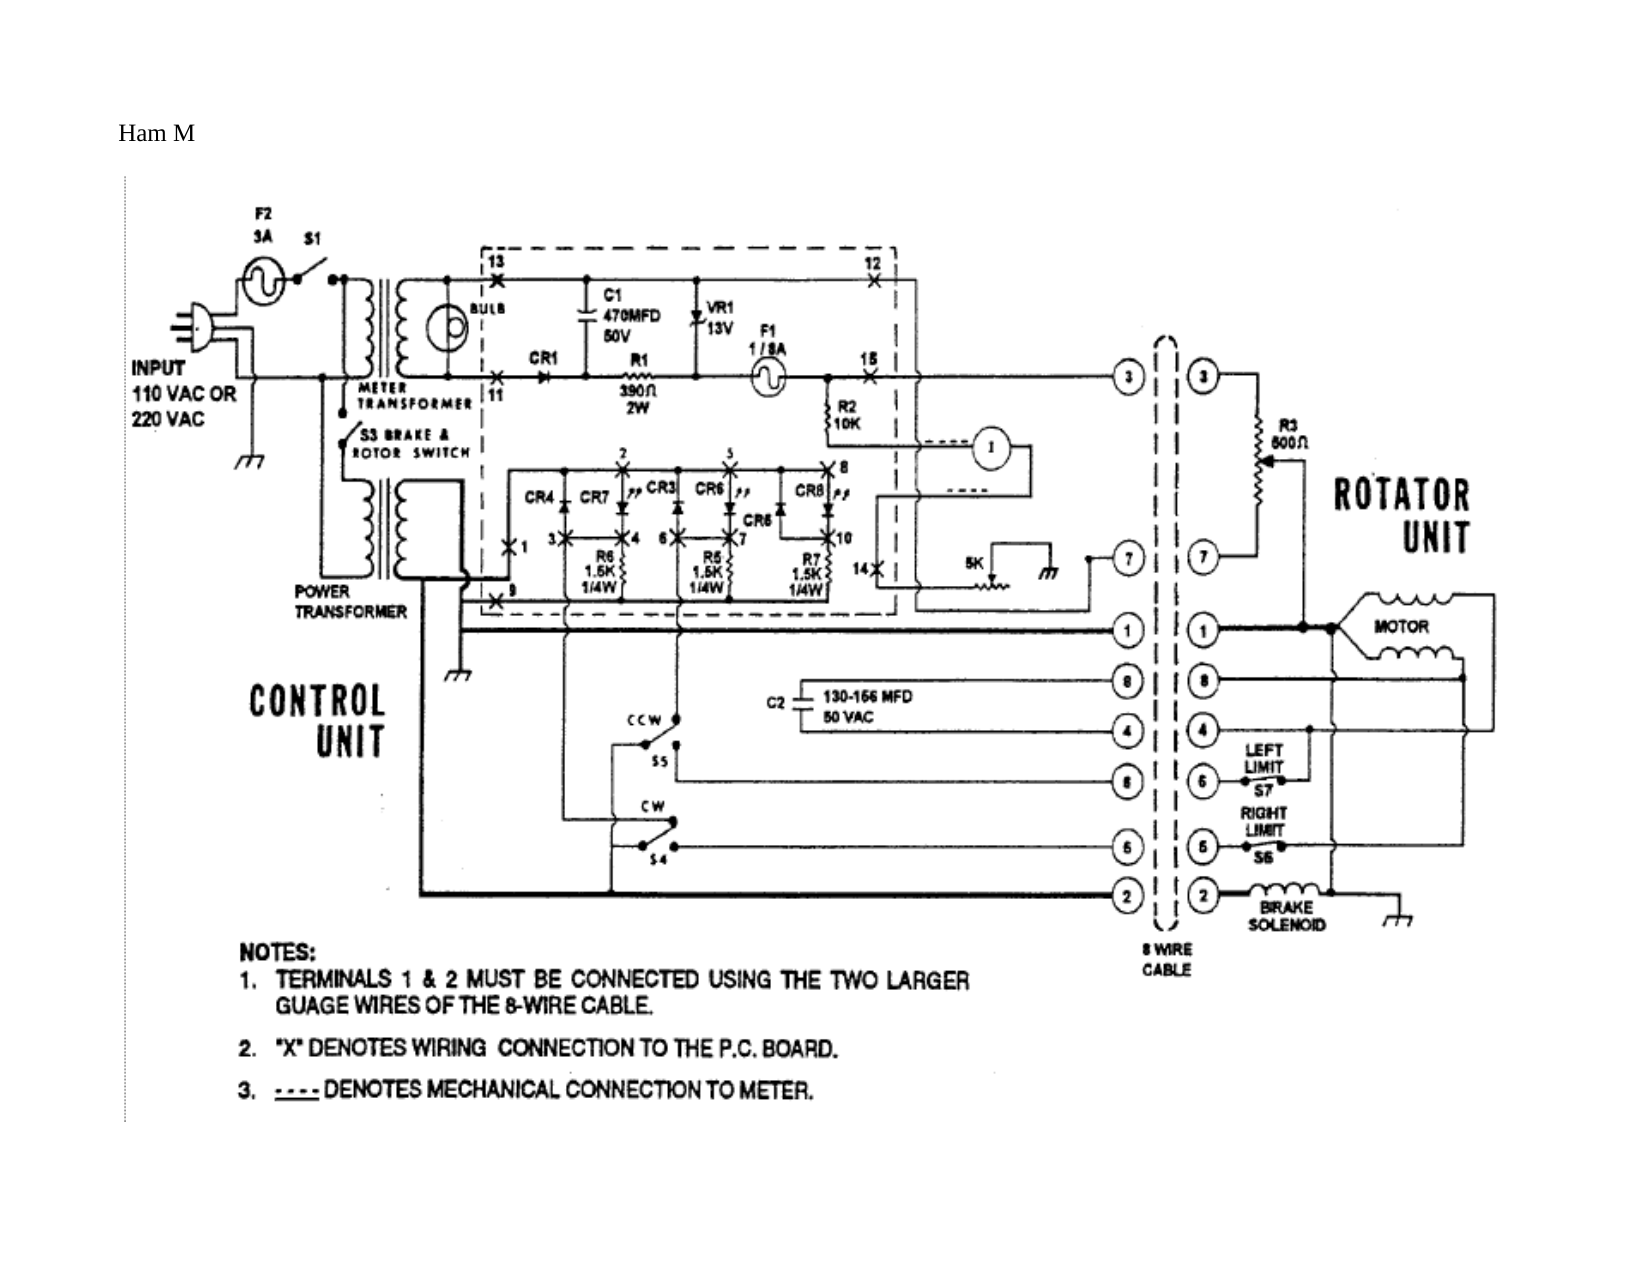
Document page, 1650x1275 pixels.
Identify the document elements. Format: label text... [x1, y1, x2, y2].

text Ham M [118, 118, 1532, 147]
picture [124, 175, 1526, 1122]
